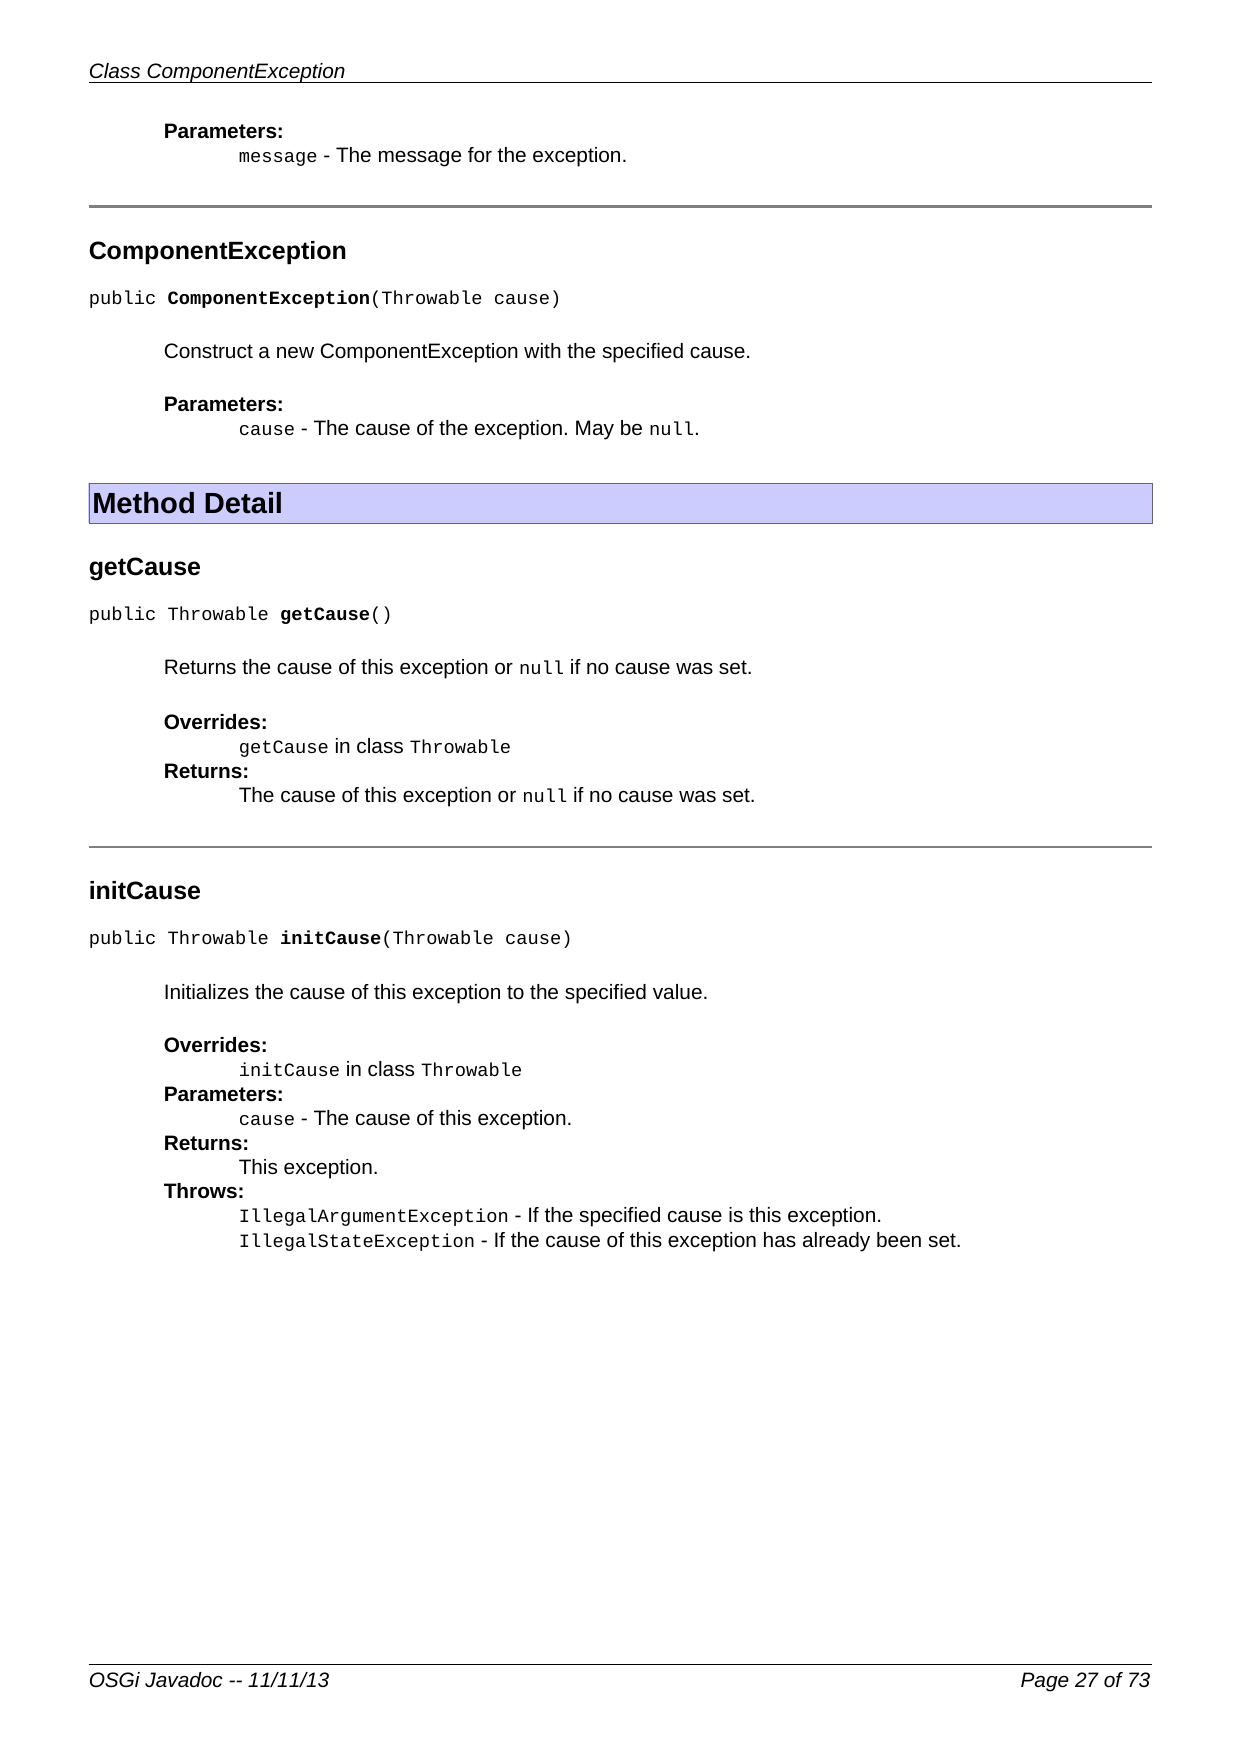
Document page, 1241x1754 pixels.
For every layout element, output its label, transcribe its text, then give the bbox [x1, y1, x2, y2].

text Construct a new ComponentException with the specified cause. [163, 339, 1152, 363]
text Overrides: [163, 1033, 1152, 1057]
text public Throwable getCause() [88, 605, 1152, 626]
subtitle getCause [88, 552, 1152, 581]
text Parameters: [163, 1082, 1152, 1106]
text Parameters: [163, 392, 1152, 416]
subtitle ComponentException [88, 236, 1152, 264]
text message - The message for the exception. [238, 142, 1152, 168]
subtitle initCause [88, 876, 1152, 905]
text cause - The cause of this exception. [238, 1106, 1152, 1131]
text public Throwable initCause(Throwable cause) [88, 929, 1152, 950]
text getCause in class Throwable [238, 733, 1152, 759]
text This exception. [238, 1155, 1152, 1179]
text Overrides: [163, 709, 1152, 733]
text The cause of this exception or null if no cause was set. [238, 783, 1152, 808]
text Throws: [163, 1179, 1152, 1203]
subtitle Method Detail [90, 484, 1152, 523]
text Parameters: [163, 118, 1152, 142]
text IllegalStateException - If the cause of this exception has already been set. [238, 1228, 1152, 1253]
text cause - The cause of the exception. May be null. [238, 416, 1152, 441]
text Returns the cause of this exception or null if no cause was set. [163, 655, 1152, 680]
text IllegalArgumentException - If the specified cause is this exception. [238, 1203, 1152, 1228]
text initCause in class Throwable [238, 1057, 1152, 1082]
text Returns: [163, 1131, 1152, 1155]
text Initializes the cause of this exception to the specified value. [163, 979, 1152, 1003]
text public ComponentException(Throwable cause) [88, 289, 1152, 310]
text Returns: [163, 759, 1152, 783]
